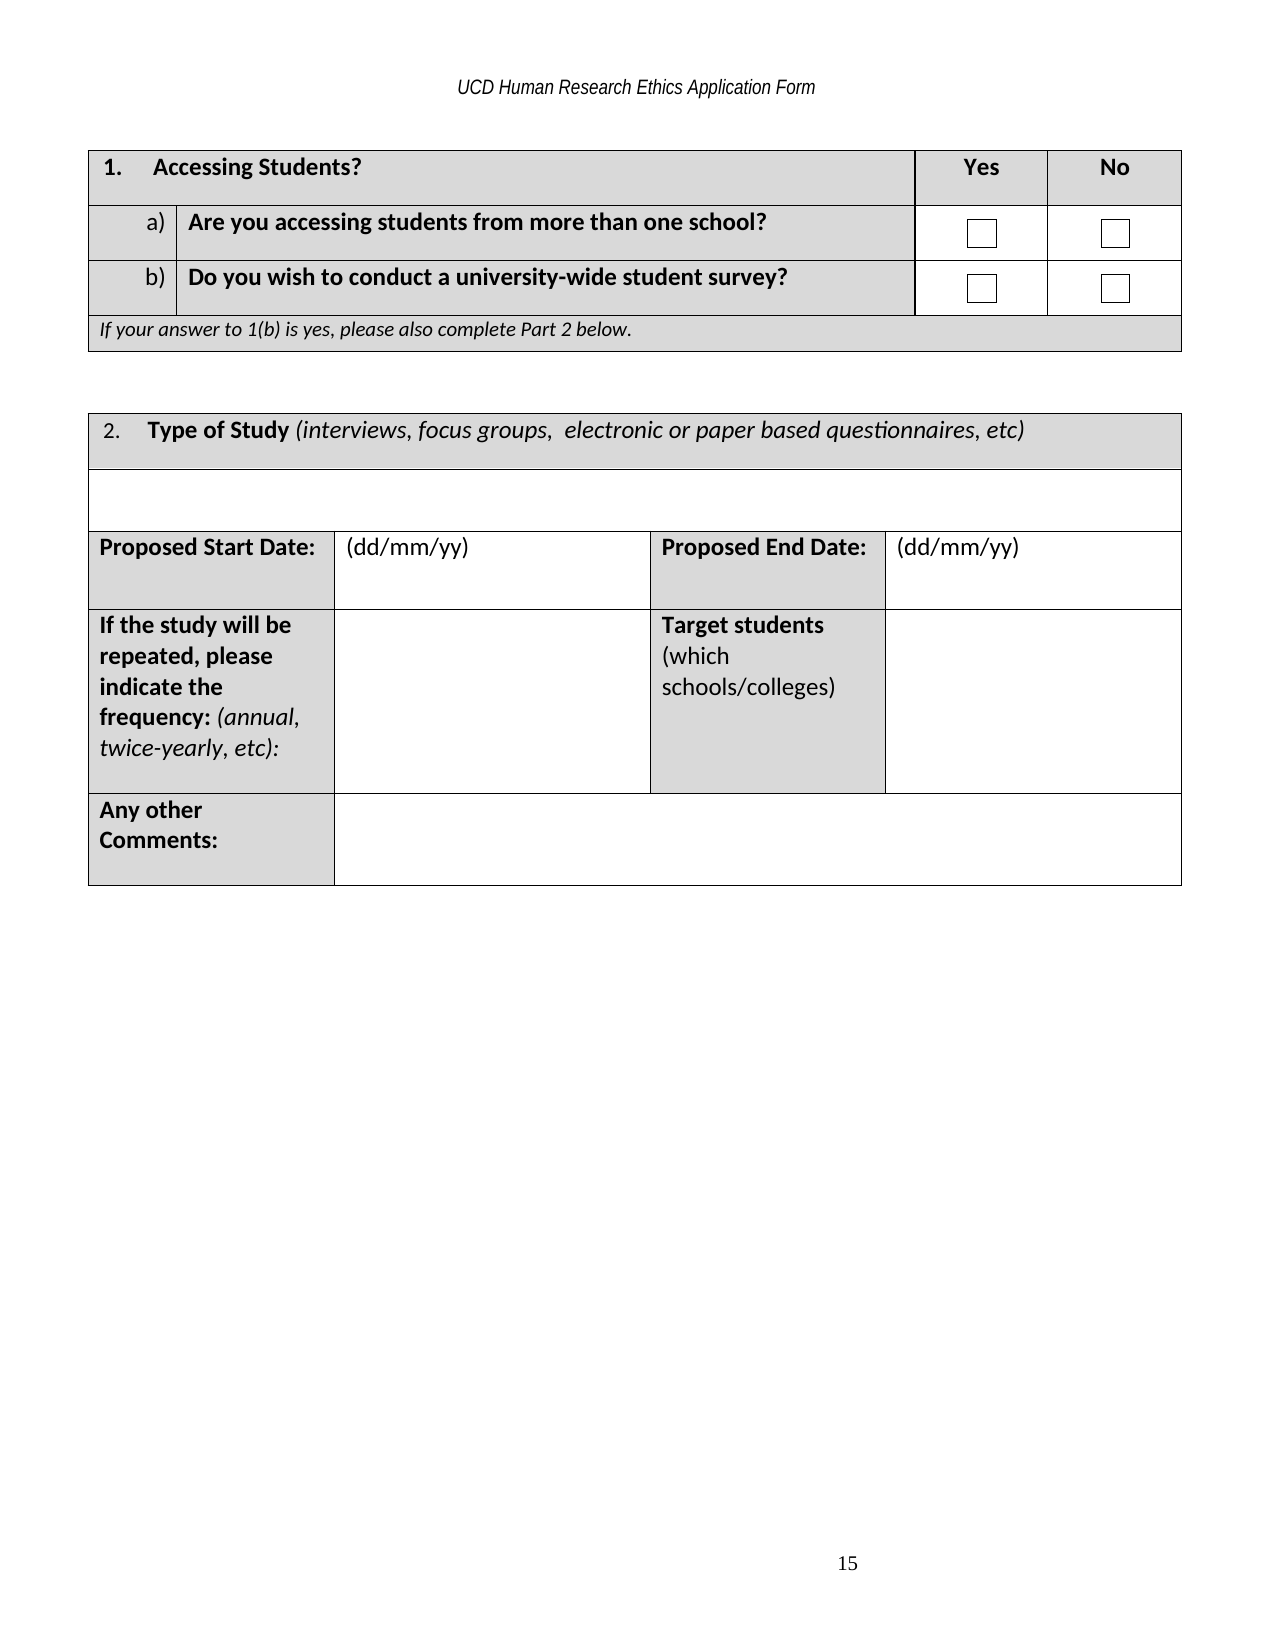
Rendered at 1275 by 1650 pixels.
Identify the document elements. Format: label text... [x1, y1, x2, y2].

table_cell [89, 470, 1181, 531]
table_cell [1048, 206, 1181, 260]
table_cell a) [89, 206, 176, 260]
table_cell (dd/mm/yy) [886, 532, 1181, 609]
table_header Type of Study (interviews, focus groups, electronic or paper based questionnaires, etc) [89, 414, 1181, 468]
table_cell b) [89, 261, 176, 315]
table_cell Target students (which schools/colleges) [651, 610, 885, 793]
table_cell Any other Comments: [89, 794, 334, 885]
table_header Accessing Students? [89, 151, 914, 205]
table_cell (dd/mm/yy) [335, 532, 650, 609]
table_header No [1048, 151, 1181, 205]
table_cell Do you wish to conduct a university-wide student survey? [177, 261, 914, 315]
table_cell [335, 794, 1181, 885]
table_cell Proposed Start Date: [89, 532, 334, 609]
table_cell If your answer to 1(b) is yes, please also complete Part 2 below. [89, 316, 1181, 351]
table_cell [916, 206, 1047, 260]
table_cell Proposed End Date: [651, 532, 885, 609]
table_cell [1048, 261, 1181, 315]
table_cell [335, 610, 650, 793]
table_cell [916, 261, 1047, 315]
table_cell [886, 610, 1181, 793]
table_header Yes [916, 151, 1047, 205]
table_cell Are you accessing students from more than one school? [177, 206, 914, 260]
table_cell If the study will be repeated, please indicate the frequency: (annual, twice-yearly, etc): [89, 610, 334, 793]
